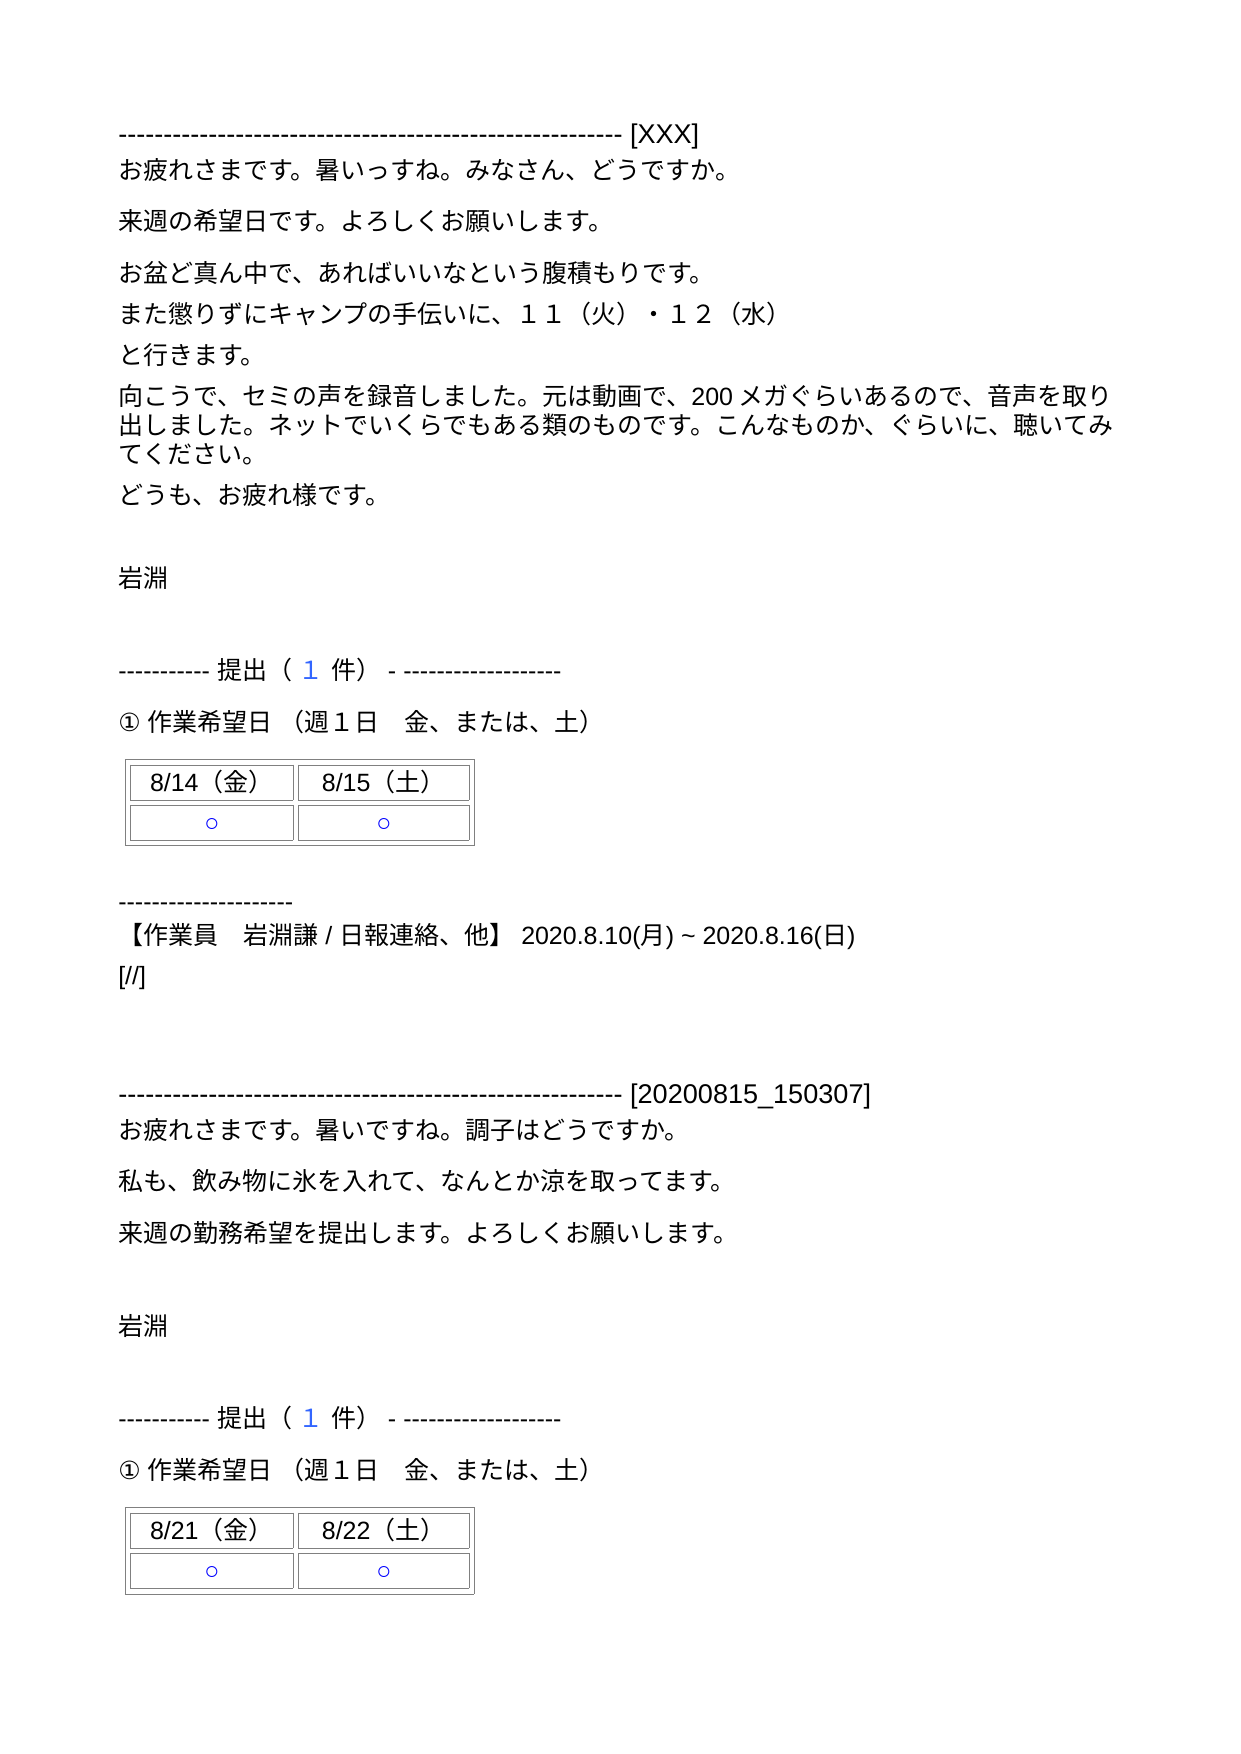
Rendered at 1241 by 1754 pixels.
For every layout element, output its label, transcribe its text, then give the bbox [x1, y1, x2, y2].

text お盆ど真ん中で、あればいいなという腹積もりです。 [118, 258, 1122, 287]
table_cell ○ [296, 1548, 471, 1588]
text 岩淵 [118, 563, 1122, 592]
table_header 8/21（金） [128, 1508, 296, 1548]
table_cell ○ [128, 800, 296, 840]
table_header 8/22（土） [296, 1508, 471, 1548]
text お疲れさまです。暑いですね。調子はどうですか。 [118, 1116, 1122, 1145]
text 来週の希望日です。よろしくお願いします。 [118, 207, 1122, 236]
text また懲りずにキャンプの手伝いに、１１（火）・１２（水） [118, 300, 1122, 328]
text 岩淵 [118, 1312, 1122, 1340]
text 私も、飲み物に氷を入れて、なんとか涼を取ってます。 [118, 1167, 1122, 1196]
text 来週の勤務希望を提出します。よろしくお願いします。 [118, 1219, 1122, 1248]
table_cell ○ [296, 800, 471, 840]
text [//] [118, 961, 1122, 989]
text ① 作業希望日 （週１日 金、または、土） [118, 708, 1122, 736]
table_cell ○ [128, 1548, 296, 1588]
table_header 8/14（金） [128, 760, 296, 799]
text と行きます。 [118, 341, 1122, 370]
text -------------------------------------------------------- [XXX] [118, 118, 1122, 149]
text --------------------- [118, 887, 1122, 915]
text お疲れさまです。暑いっすね。みなさん、どうですか。 [118, 156, 1122, 184]
text 向こうで、セミの声を録音しました。元は動画で、200メガぐらいあるので、音声を取り出しました。ネットでいくらでもある類のものです。こんなものか、ぐらいに、聴いてみてください。 [118, 382, 1122, 468]
text どうも、お疲れ様です。 [118, 481, 1122, 510]
table_header 8/15（土） [296, 760, 471, 799]
text ① 作業希望日 （週１日 金、または、土） [118, 1456, 1122, 1484]
text -------------------------------------------------------- [20200815_150307] [118, 1078, 1122, 1110]
text ----------- 提出（ １ 件） - ------------------- [118, 1404, 1122, 1433]
text ----------- 提出（ １ 件） - ------------------- [118, 656, 1122, 685]
text 【作業員 岩淵謙 / 日報連絡、他】 2020.8.10(月) ~ 2020.8.16(日) [118, 921, 1122, 950]
